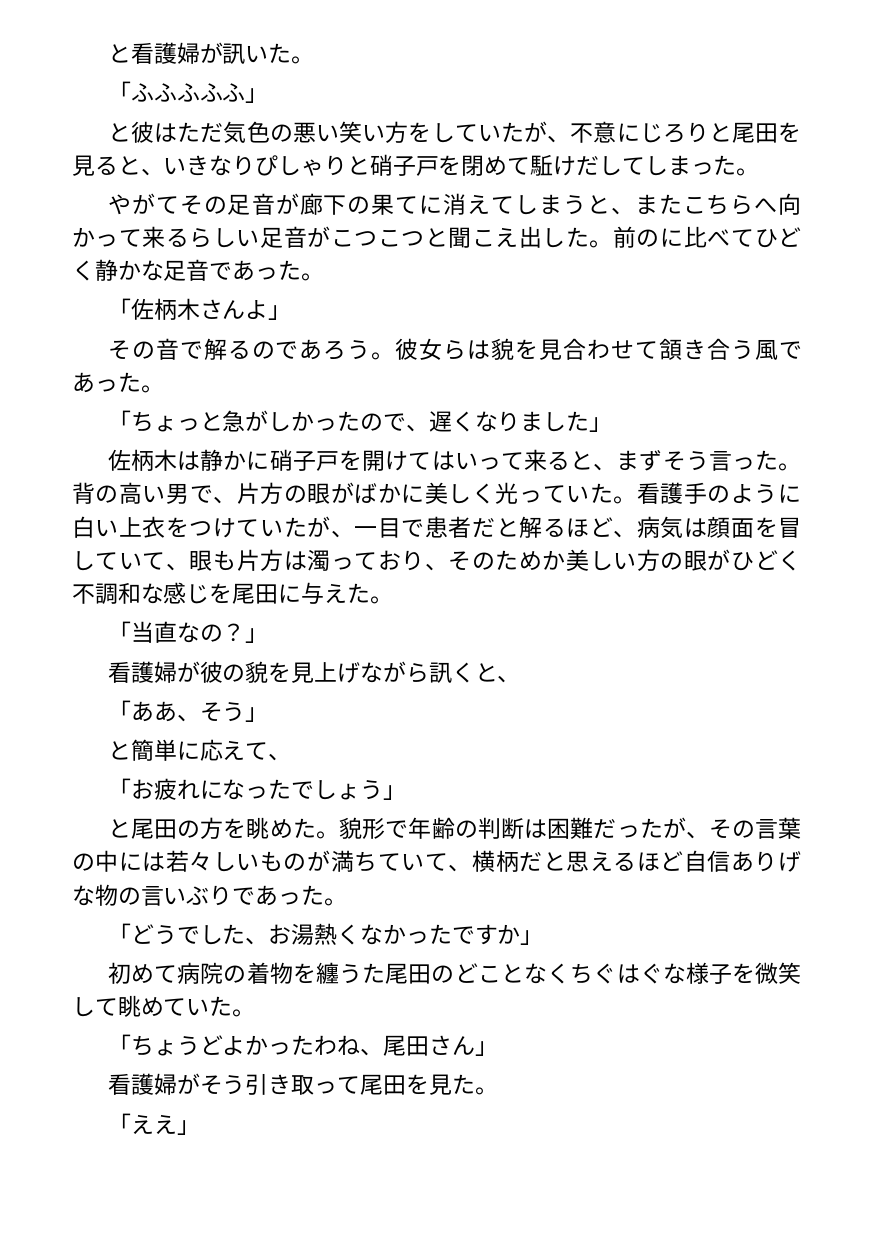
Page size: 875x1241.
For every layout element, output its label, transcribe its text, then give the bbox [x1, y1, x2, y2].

text 「ふふふふふ」 [72, 75, 802, 108]
text 初めて病院の着物を纏うた尾田のどことなくちぐはぐな様子を微笑して眺めていた。 [72, 956, 802, 1022]
text 看護婦がそう引き取って尾田を見た。 [72, 1067, 802, 1101]
text 「当直なの？」 [72, 615, 802, 648]
text その音で解るのであろう。彼女らは貌を見合わせて頷き合う風であった。 [72, 332, 802, 398]
text 看護婦が彼の貌を見上げながら訊くと、 [72, 654, 802, 688]
text 佐柄木は静かに硝子戸を開けてはいって来ると、まずそう言った。背の高い男で、片方の眼がばかに美しく光っていた。看護手のように白い上衣をつけていたが、一目で患者だと解るほど、病気は顔面を冒していて、眼も片方は濁っており、そのためか美しい方の眼がひどく不調和な感じを尾田に与えた。 [72, 443, 802, 609]
text と尾田の方を眺めた。貌形で年齢の判断は困難だったが、その言葉の中には若々しいものが満ちていて、横柄だと思えるほど自信ありげな物の言いぶりであった。 [72, 811, 802, 911]
text 「ええ」 [72, 1107, 802, 1140]
text 「佐柄木さんよ」 [72, 292, 802, 326]
text 「お疲れになったでしょう」 [72, 772, 802, 805]
text と簡単に応えて、 [72, 733, 802, 766]
text と看護婦が訊いた。 [72, 36, 802, 69]
text 「ちょっと急がしかったので、遅くなりました」 [72, 404, 802, 437]
text 「ちょうどよかったわね、尾田さん」 [72, 1028, 802, 1061]
text と彼はただ気色の悪い笑い方をしていたが、不意にじろりと尾田を見ると、いきなりぴしゃりと硝子戸を閉めて駈けだしてしまった。 [72, 114, 802, 181]
text 「ああ、そう」 [72, 693, 802, 727]
text 「どうでした、お湯熱くなかったですか」 [72, 917, 802, 950]
text やがてその足音が廊下の果てに消えてしまうと、またこちらへ向かって来るらしい足音がこつこつと聞こえ出した。前のに比べてひどく静かな足音であった。 [72, 187, 802, 286]
